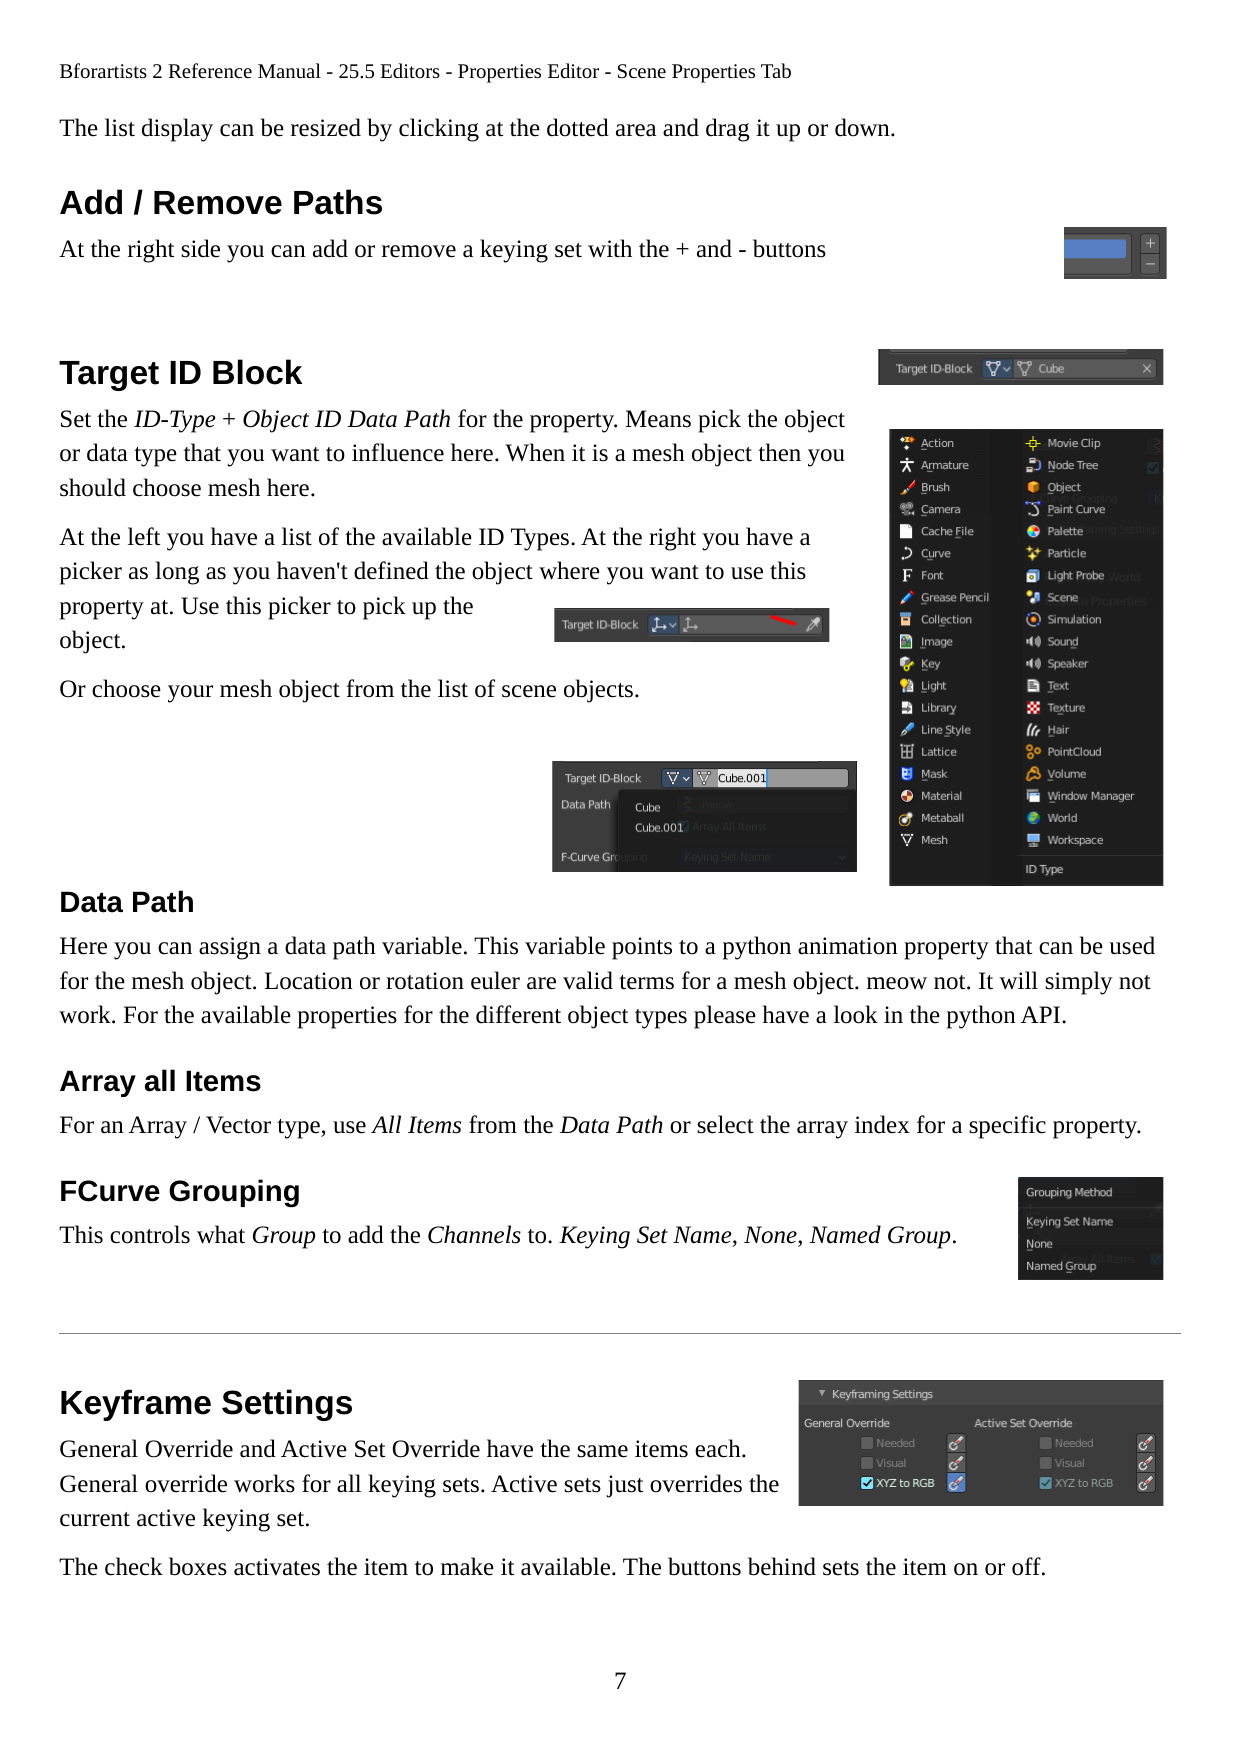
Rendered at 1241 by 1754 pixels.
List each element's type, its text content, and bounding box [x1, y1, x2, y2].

text Here you can assign a data path variable. This variable points to a python animation property that can be used for the mesh object. Location or rotation euler are valid terms for a mesh object. meow not. It will simply not work. For the available properties for the different object types please have a look in the python API. [59, 931, 1181, 1029]
text At the right side you can add or remove a keying set with the + and - buttons [59, 234, 1064, 262]
text The check boxes activates the item to make it available. The buttons behind sets the item on or off. [59, 1552, 1181, 1581]
text General Override and Active Set Override have the same items each. General override works for all keying sets. Active sets just overrides the current active keying set. [59, 1434, 1181, 1532]
picture [1018, 1177, 1164, 1280]
text Or choose your mesh object from the list of scene objects. [59, 674, 889, 703]
text This controls what Group to add the Channels to. Keying Set Name, None, Named Group. [59, 1220, 1018, 1249]
subtitle [1164, 1383, 1181, 1422]
picture [554, 608, 830, 642]
text At the left you have a list of the available ID Types. At the right you have a picker as long as you haven't defined the object where you want to use this property at. Use this picker to pick up the object. [59, 522, 889, 654]
subtitle Array all Items [59, 1064, 1181, 1098]
text The list display can be resized by clicking at the dotted area and drag it up or down. [59, 113, 1181, 141]
picture [798, 1380, 1164, 1506]
picture [889, 429, 1164, 886]
text Set the ID-Type + Object ID Data Path for the property. Means pick the object or data type that you want to influence here. When it is a mesh object then you should choose mesh here. [59, 404, 1181, 501]
subtitle Add / Remove Paths [59, 182, 1181, 221]
subtitle Target ID Block [59, 353, 1181, 391]
picture [552, 761, 857, 872]
subtitle Data Path [59, 885, 1181, 919]
subtitle Keyframe Settings [59, 1383, 798, 1422]
subtitle FCurve Grouping [59, 1174, 1181, 1208]
text For an Array / Vector type, use All Items from the Data Path or select the array index for a specific property. [59, 1110, 1181, 1139]
picture [1064, 227, 1167, 279]
picture [878, 349, 1164, 385]
